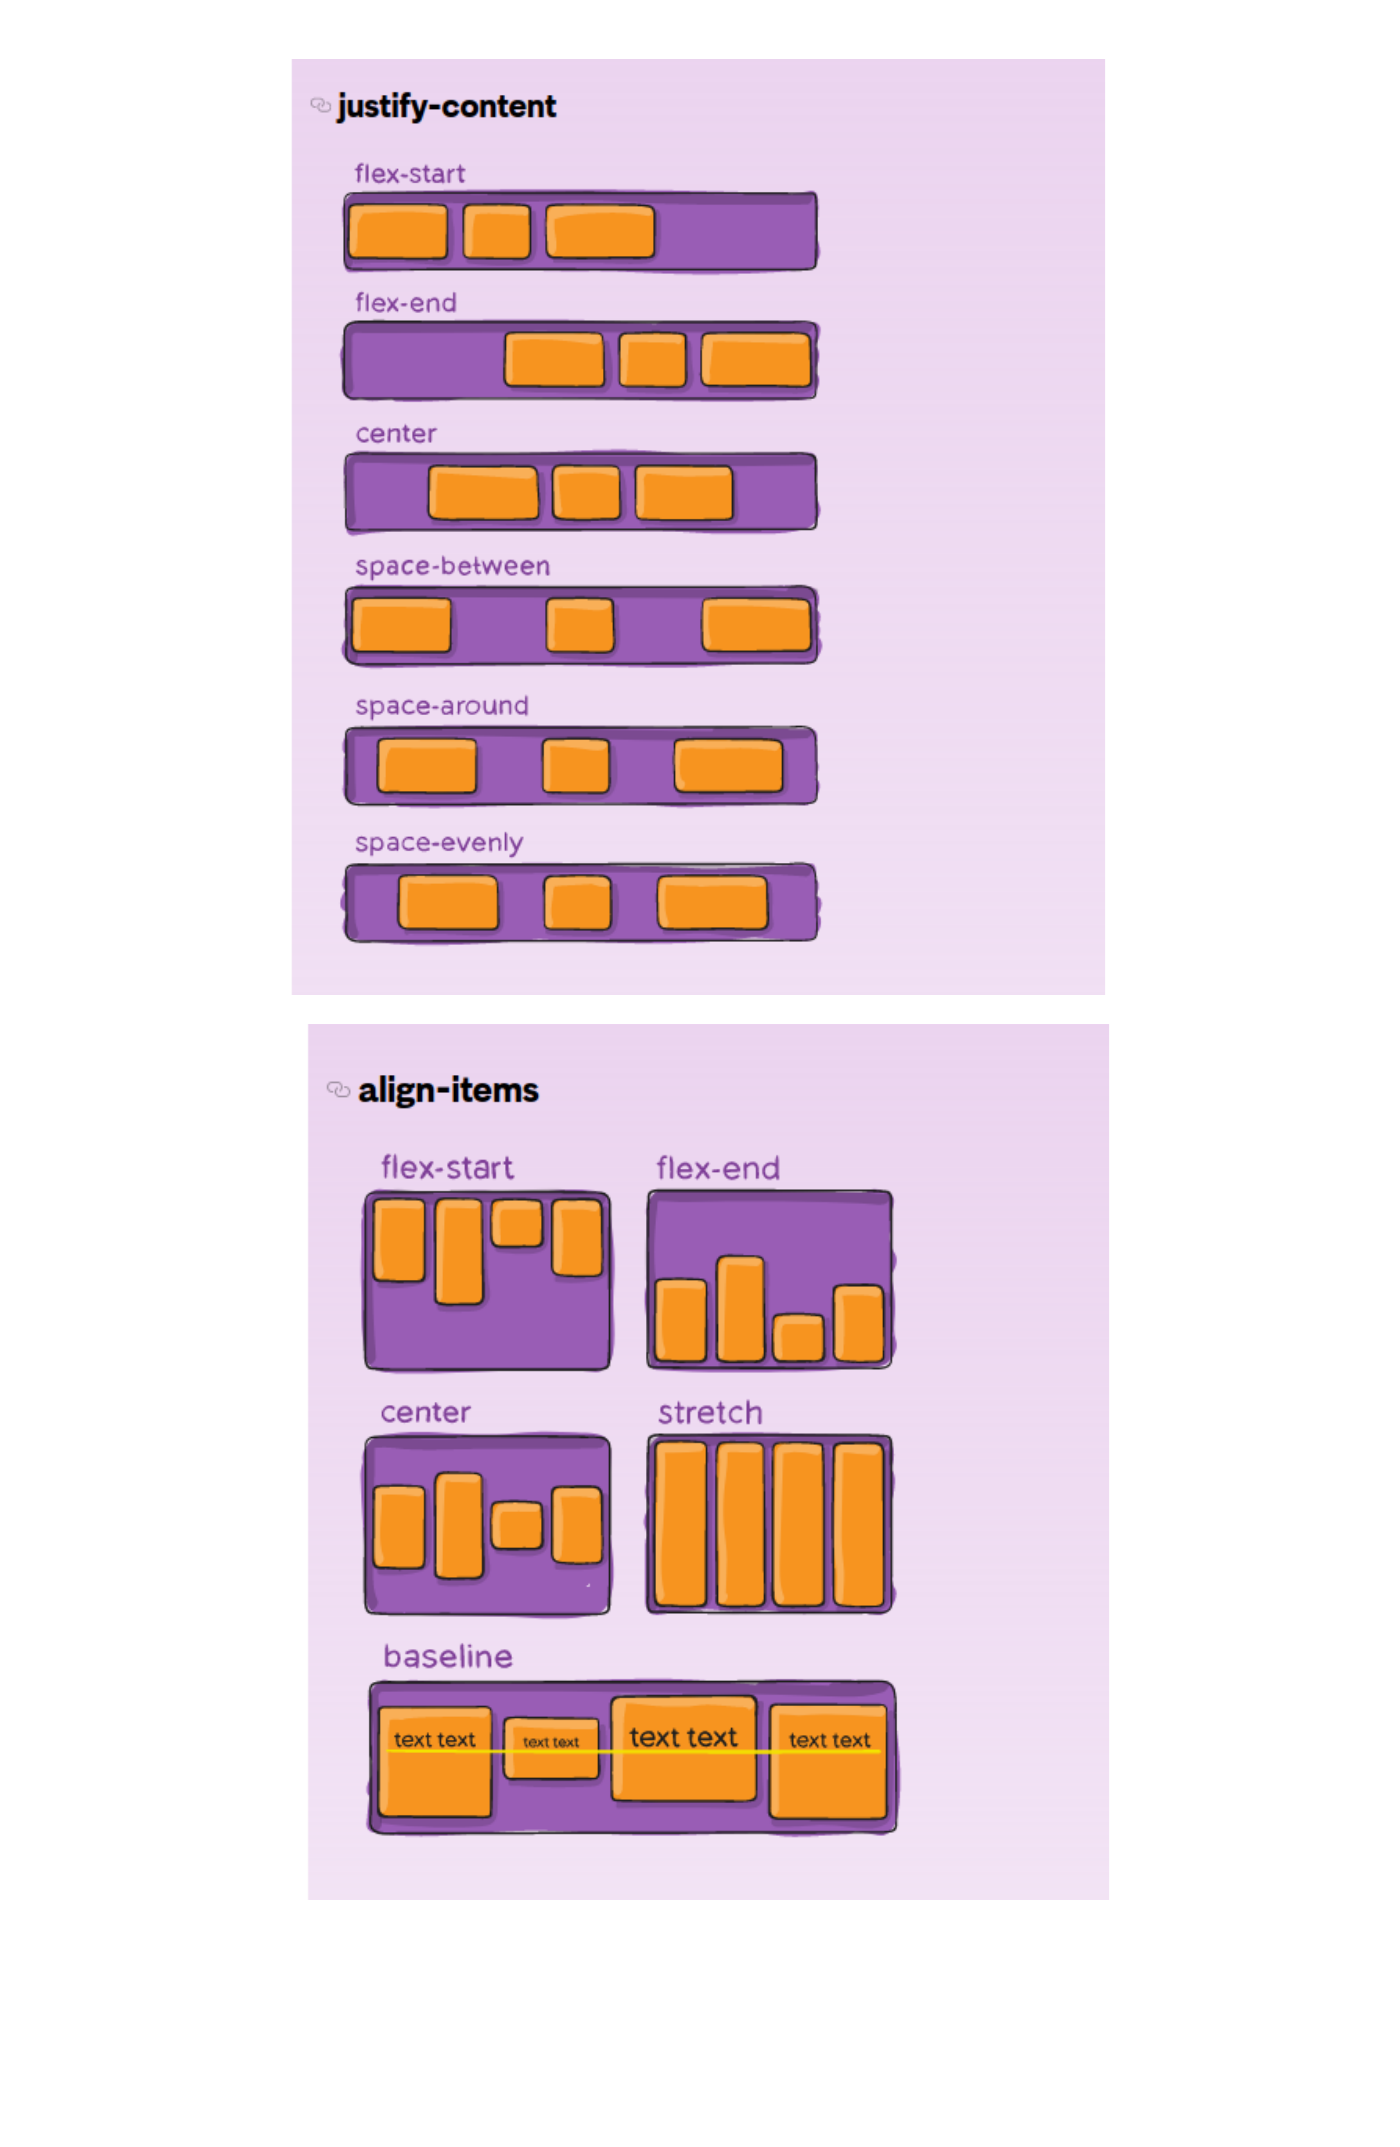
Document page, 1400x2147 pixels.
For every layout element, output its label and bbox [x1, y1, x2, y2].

picture [299, 1024, 1110, 1900]
picture [289, 59, 1105, 995]
